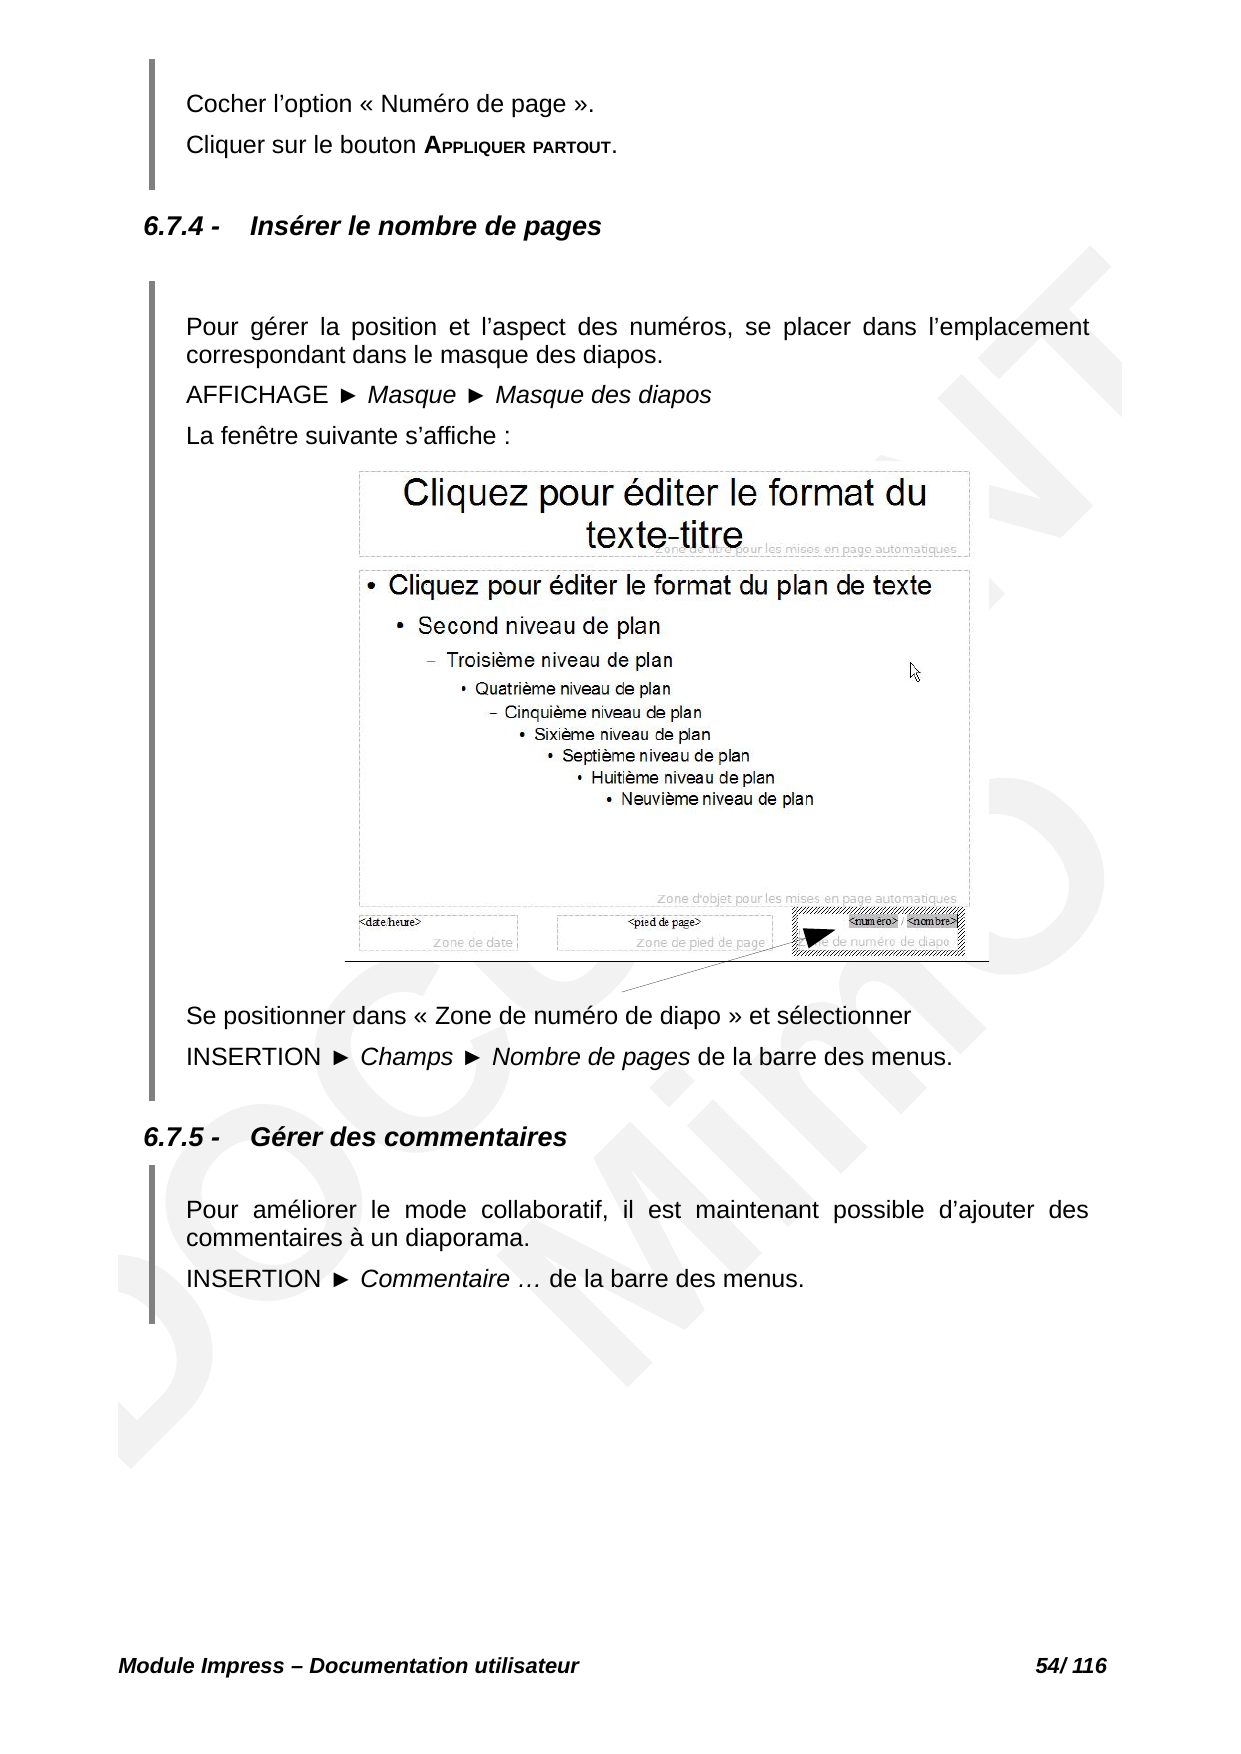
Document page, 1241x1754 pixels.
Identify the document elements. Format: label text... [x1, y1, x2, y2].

text AFFICHAGE ► Masque ► Masque des diapos [155, 350, 1122, 390]
text Cliquer sur le bouton Appliquer partout. [155, 99, 1122, 190]
picture [344, 461, 990, 962]
text INSERTION ► Champs ► Nombre de pages de la barre des menus. [155, 1011, 1122, 1101]
text La fenêtre suivante s’affiche : [155, 390, 1122, 449]
subtitle Gérer des commentaires [143, 1122, 1122, 1153]
text INSERTION ► Commentaire … de la barre des menus. [155, 1233, 1122, 1324]
text Se positionner dans « Zone de numéro de diapo » et sélectionner [155, 971, 1122, 1011]
text Cocher l’option « Numéro de page ». [155, 59, 1122, 99]
text Pour gérer la position et l’aspect des numéros, se placer dans l’emplacement correspondant dans le masque des diapos. [155, 281, 1122, 350]
subtitle Insérer le nombre de pages [143, 211, 1122, 241]
text Pour améliorer le mode collaboratif, il est maintenant possible d’ajouter des commentaires à un diaporama. [155, 1165, 1122, 1233]
